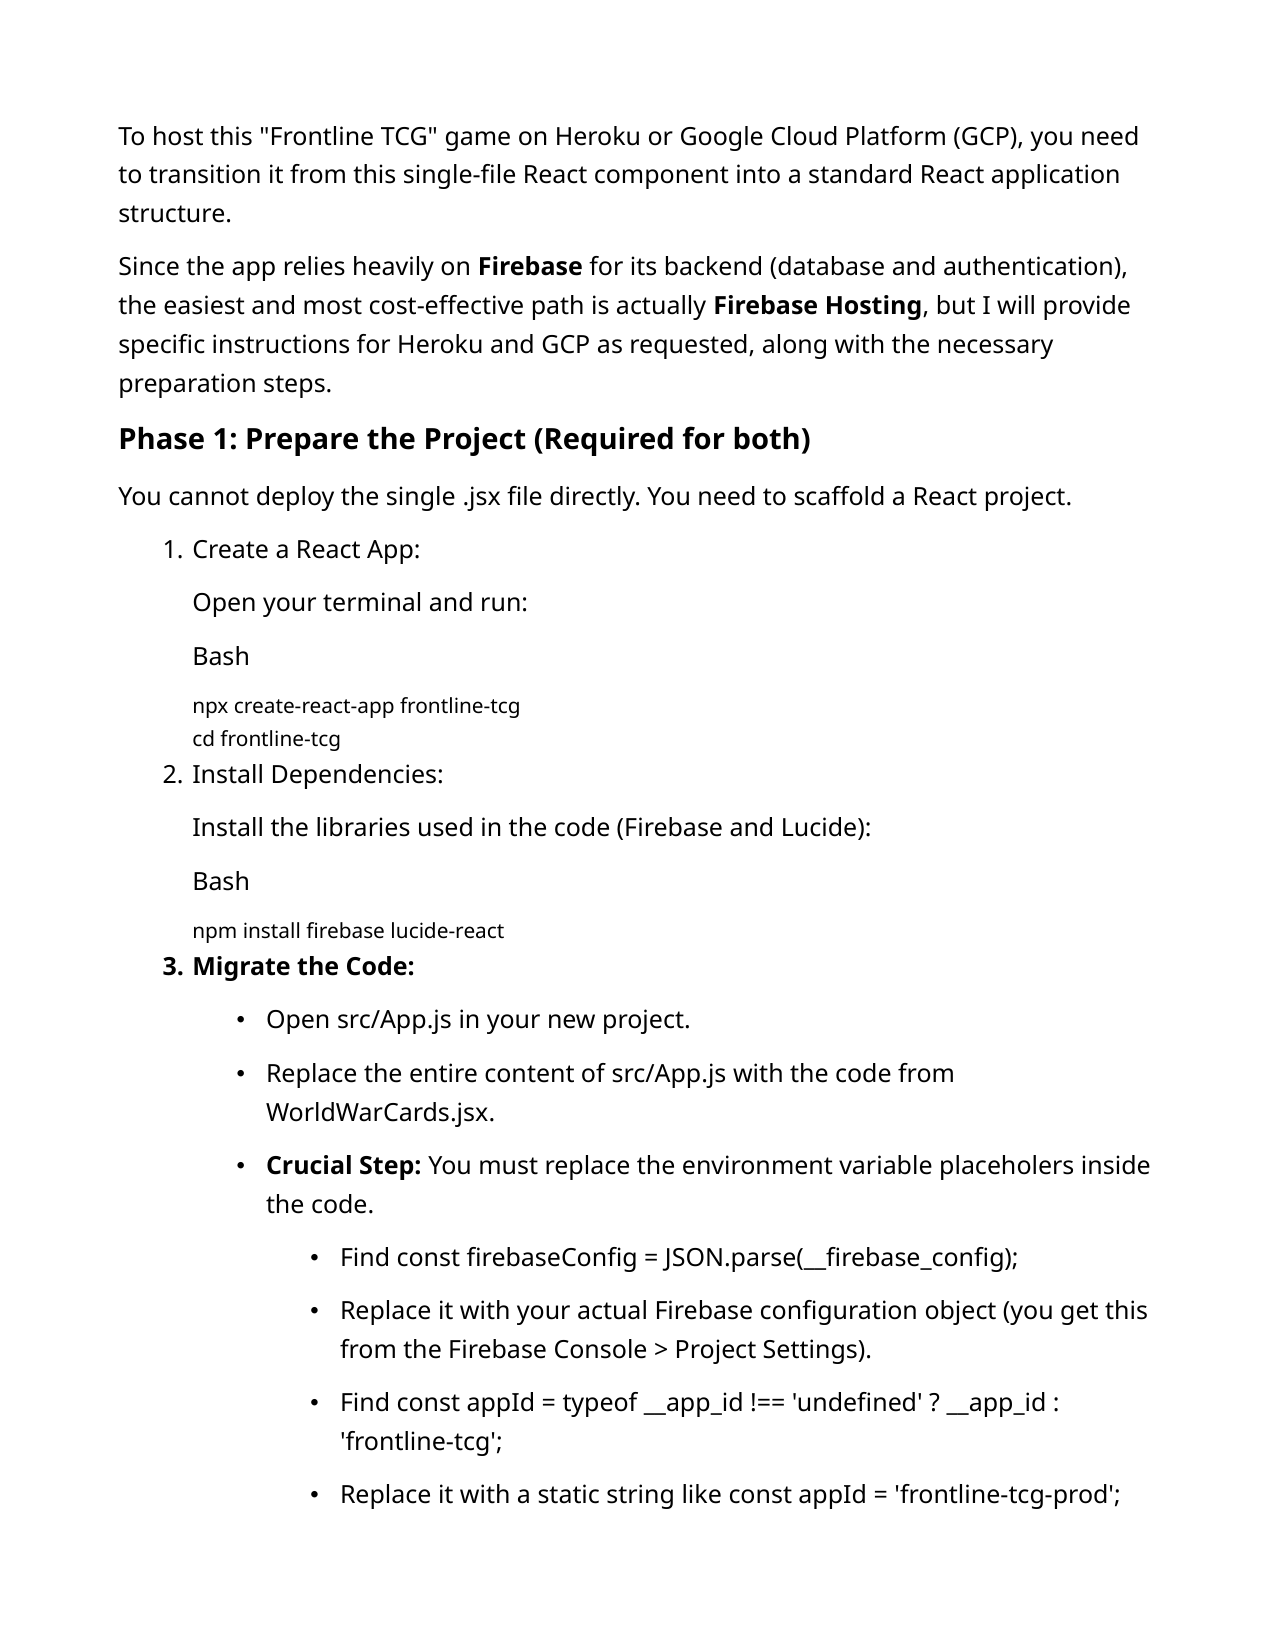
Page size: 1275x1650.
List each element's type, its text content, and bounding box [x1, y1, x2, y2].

list Install the libraries used in the code (Firebase and Lucide): [162, 810, 1157, 844]
list Bash [162, 863, 1157, 897]
list Install Dependencies: [162, 756, 1157, 791]
list Migrate the Code: [162, 949, 1157, 983]
list npm install firebase lucide-react [162, 916, 1157, 945]
list Find const firebaseConfig = JSON.parse(__firebase_config); [310, 1240, 1157, 1274]
list npx create-react-app frontline-tcg [162, 692, 1157, 720]
list Bash [162, 638, 1157, 672]
list Find const appId = typeof __app_id !== 'undefined' ? __app_id : 'frontline-tcg'; [310, 1385, 1157, 1458]
list Open src/App.js in your new project. [236, 1002, 1157, 1036]
list Replace it with a static string like const appId = 'frontline-tcg-prod'; [310, 1477, 1157, 1511]
list Crucial Step: You must replace the environment variable placeholers inside the code. [236, 1148, 1157, 1220]
list Replace the entire content of src/App.js with the code from WorldWarCards.jsx. [236, 1056, 1157, 1128]
text To host this "Frontline TCG" game on Heroku or Google Cloud Platform (GCP), you need to transition it from this single-file React component into a standard React application structure. [118, 118, 1157, 230]
list cd frontline-tcg [162, 724, 1157, 752]
list Open your terminal and run: [162, 585, 1157, 619]
subtitle Phase 1: Prepare the Project (Required for both) [118, 418, 1157, 458]
text You cannot deploy the single .jsx file directly. You need to scaffold a React project. [118, 478, 1157, 512]
list Replace it with your actual Firebase configuration object (you get this from the Firebase Console > Project Settings). [310, 1293, 1157, 1366]
list Create a React App: [162, 532, 1157, 566]
text Since the app relies heavily on Firebase for its backend (database and authentication), the easiest and most cost-effective path is actually Firebase Hosting, but I will provide specific instructions for Heroku and GCP as requested, along with the necessary preparation steps. [118, 249, 1157, 399]
